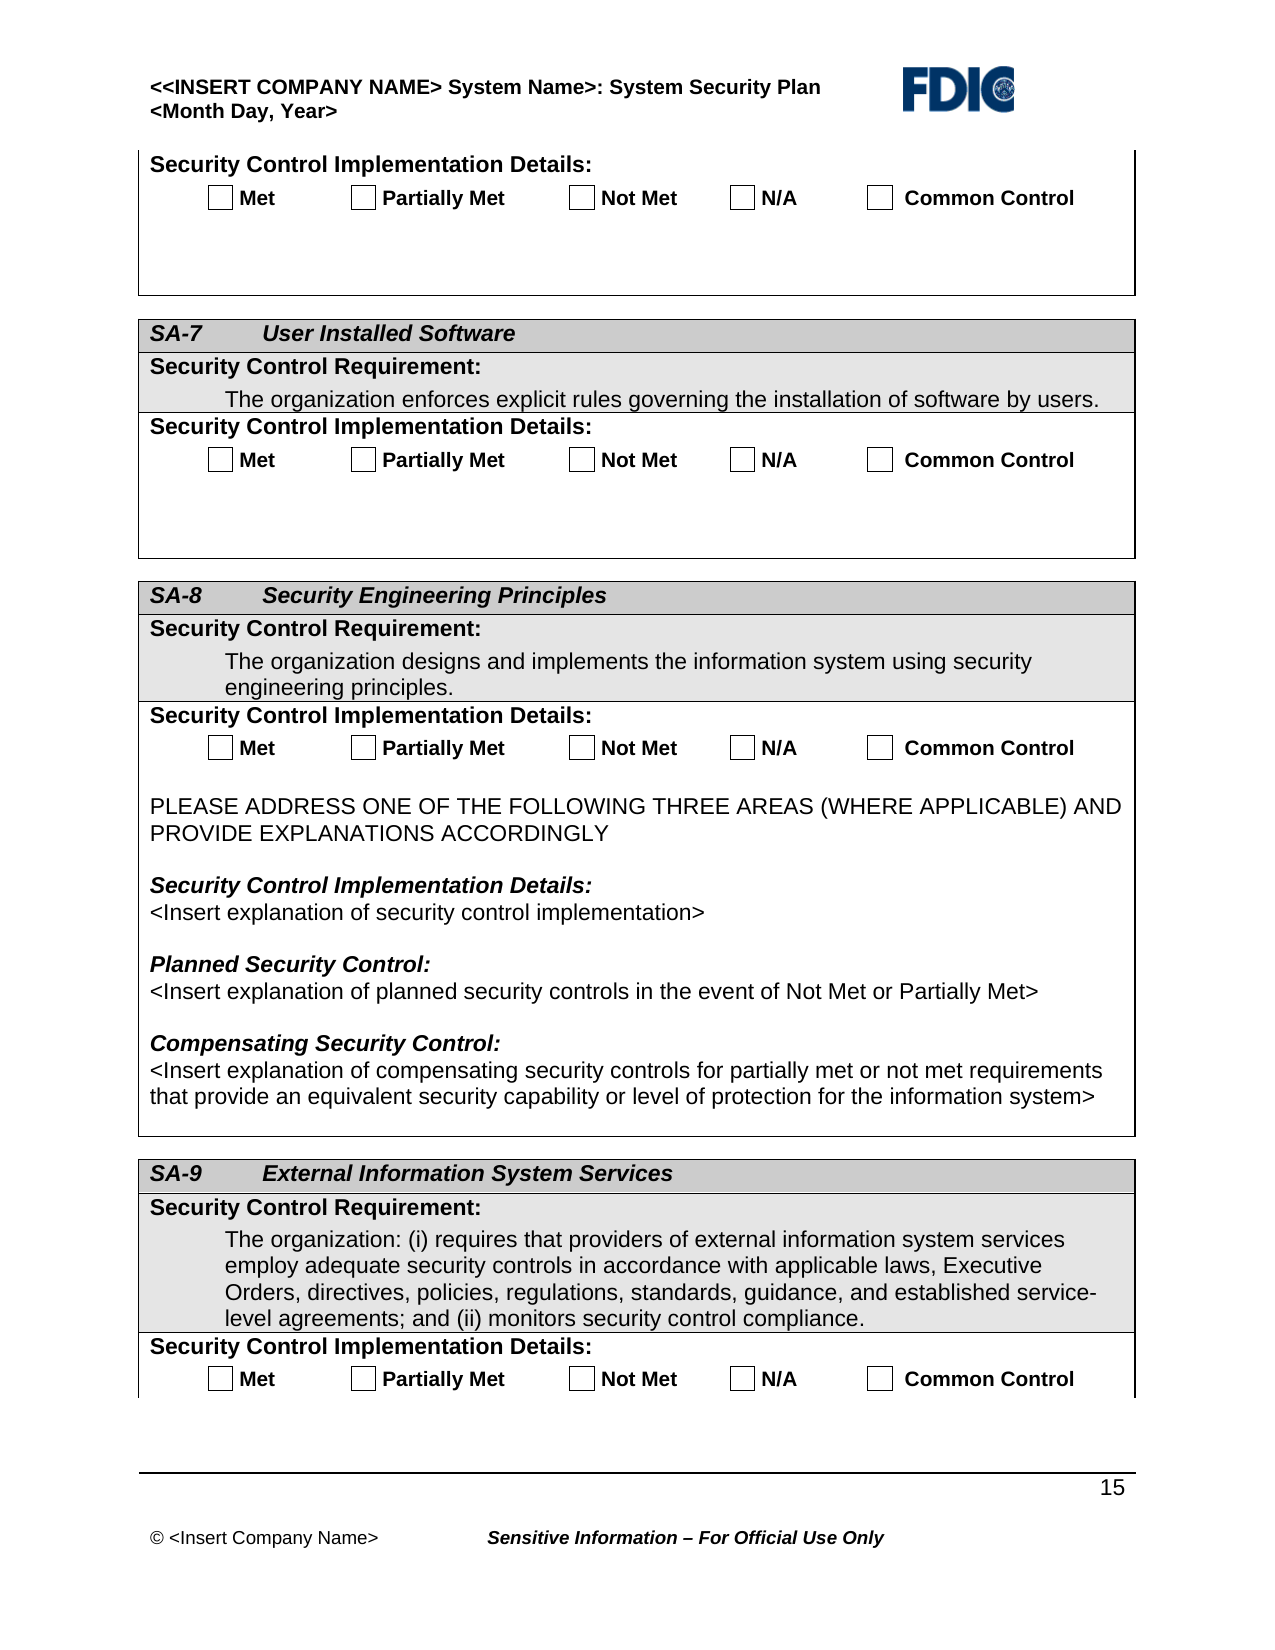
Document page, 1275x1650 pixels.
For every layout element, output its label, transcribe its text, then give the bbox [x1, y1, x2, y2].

table_cell [139, 478, 1134, 557]
table_cell The organization: (i) requires that providers of external information system services employ adequate security controls in accordance with applicable laws, Executive Orders, directives, policies, regulations, standards, guidance, and established service-level agreements; and (ii) monitors security control compliance. [139, 1226, 1134, 1332]
table_cell Security Control Implementation Details: Met Partially Met Not Met N/A Common Control [139, 150, 1134, 216]
table_cell [139, 216, 1134, 295]
table_cell Security Control Implementation Details: Met Partially Met Not Met N/A Common Control [139, 413, 1134, 478]
table_cell The organization designs and implements the information system using security engineering principles. [139, 648, 1134, 701]
table_cell Security Control Implementation Details: Met Partially Met Not Met N/A Common Control [139, 702, 1134, 767]
picture [899, 60, 1021, 120]
table_cell PLEASE ADDRESS ONE OF THE FOLLOWING THREE AREAS (WHERE APPLICABLE) AND PROVIDE EXPLANATIONS ACCORDINGLY Security Control Implementation Details: <Insert explanation of security control implementation> Planned Security Control: <Insert explanation of planned security controls in the event of Not Met or Partially Met> Compensating Security Control: <Insert explanation of compensating security controls for partially met or not met requirements that provide an equivalent security capability or level of protection for the information system> [139, 767, 1134, 1136]
table_cell Security Control Requirement: [139, 1194, 1134, 1226]
table_cell SA-8 Security Engineering Principles [139, 582, 1134, 614]
table_cell [138, 296, 1135, 318]
table_cell SA-9 External Information System Services [139, 1160, 1134, 1192]
table_cell Security Control Requirement: [139, 353, 1134, 386]
table_cell The organization enforces explicit rules governing the installation of software by users. [139, 386, 1134, 412]
table_cell SA-7 User Installed Software [139, 320, 1134, 352]
table_cell [138, 559, 1135, 581]
table_cell Security Control Implementation Details: Met Partially Met Not Met N/A Common Control [139, 1333, 1134, 1398]
table_cell [138, 1137, 1135, 1159]
table_cell Security Control Requirement: [139, 615, 1134, 648]
